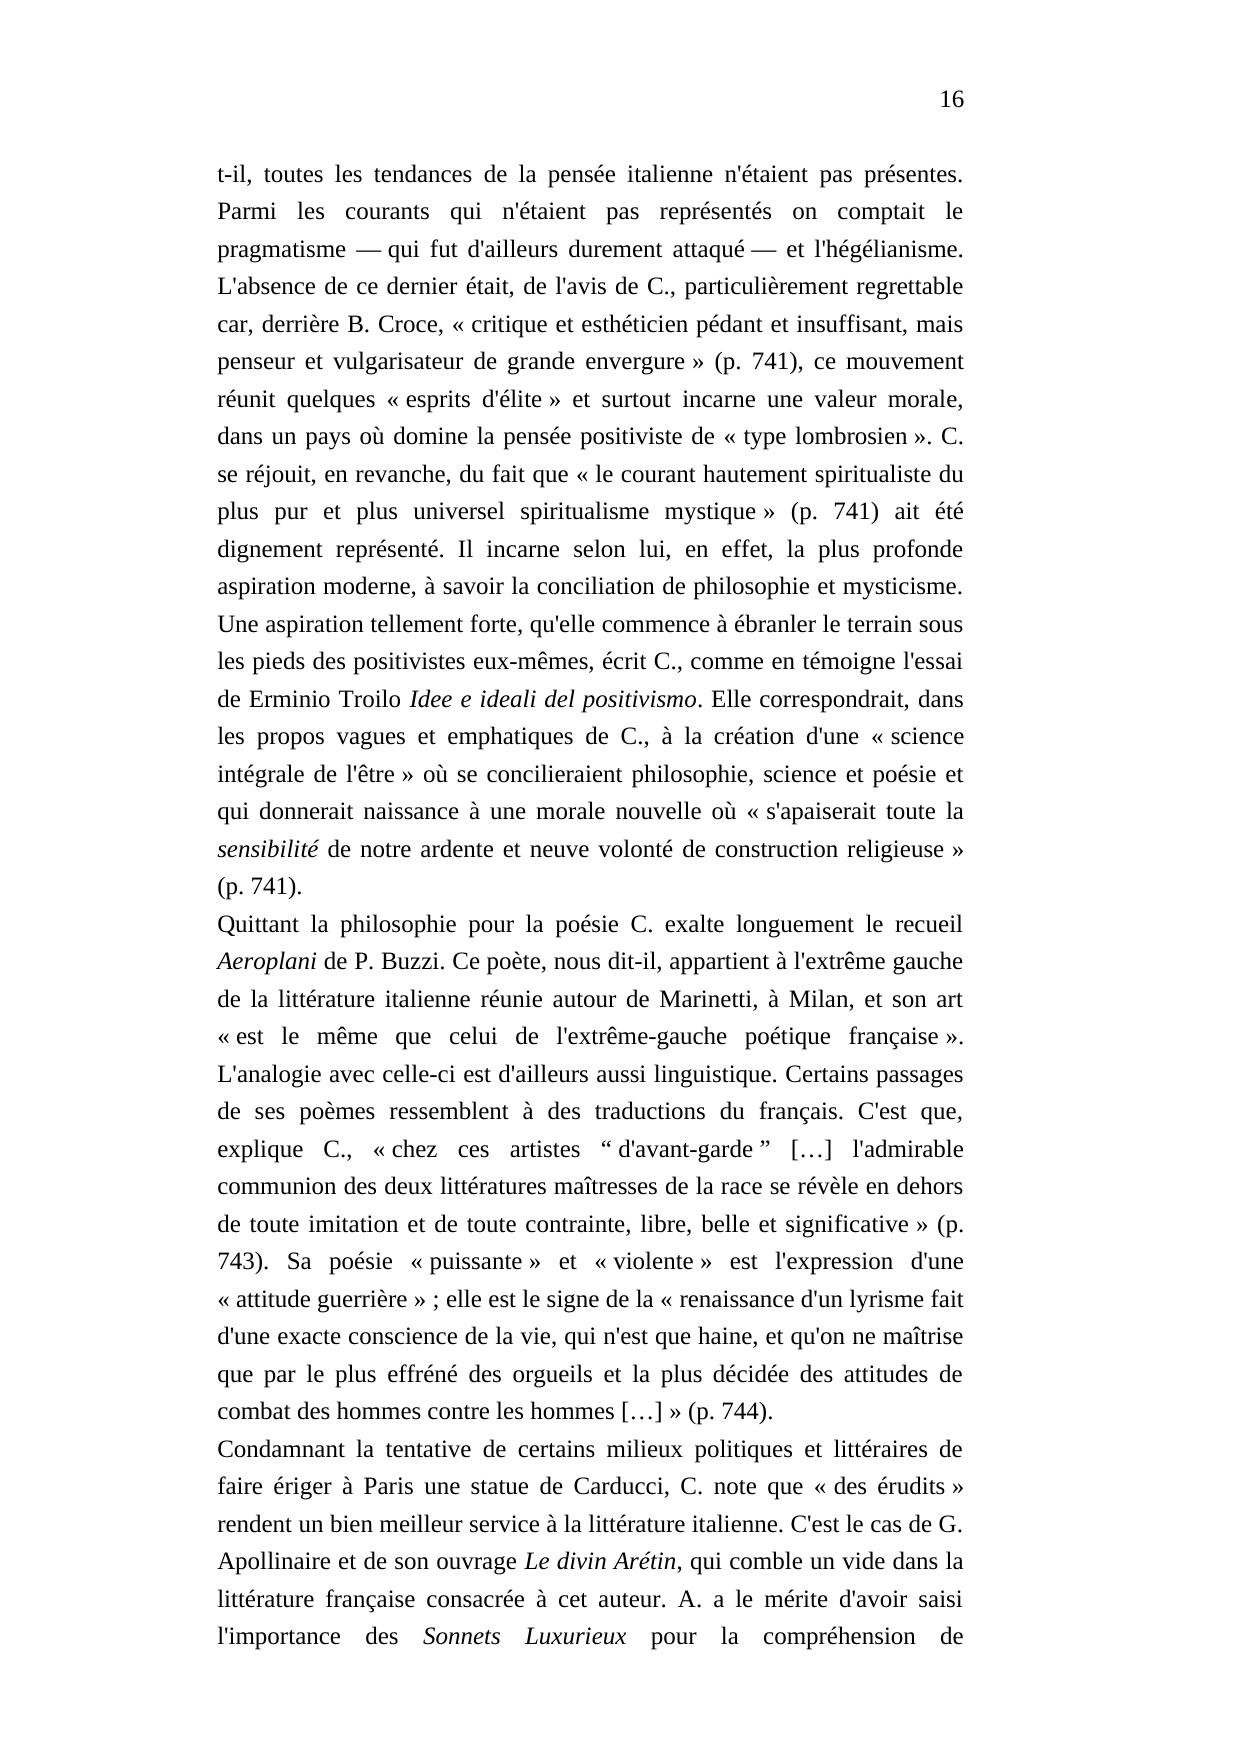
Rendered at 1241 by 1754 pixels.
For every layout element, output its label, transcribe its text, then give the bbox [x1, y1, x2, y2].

text Quittant la philosophie pour la poésie C. exalte longuement le recueil Aeroplani de P. Buzzi. Ce poète, nous dit-il, appartient à l'extrême gauche de la littérature italienne réunie autour de Marinetti, à Milan, et son art « est le même que celui de l'extrême-gauche poétique française ». L'analogie avec celle-ci est d'ailleurs aussi linguistique. Certains passages de ses poèmes ressemblent à des traductions du français. C'est que, explique C., « chez ces artistes “ d'avant-garde ” […] l'admirable communion des deux littératures maîtresses de la race se révèle en dehors de toute imitation et de toute contrainte, libre, belle et significative » (p. 743). Sa poésie « puissante » et « violente » est l'expression d'une « attitude guerrière » ; elle est le signe de la « renaissance d'un lyrisme fait d'une exacte conscience de la vie, qui n'est que haine, et qu'on ne maîtrise que par le plus effréné des orgueils et la plus décidée des attitudes de combat des hommes contre les hommes […] » (p. 744). [217, 900, 964, 1425]
text Condamnant la tentative de certains milieux politiques et littéraires de faire ériger à Paris une statue de Carducci, C. note que « des érudits » rendent un bien meilleur service à la littérature italienne. C'est le cas de G. Apollinaire et de son ouvrage Le divin Arétin, qui comble un vide dans la littérature française consacrée à cet auteur. A. a le mérite d'avoir saisi l'importance des Sonnets Luxurieux pour la compréhension de [217, 1425, 964, 1650]
text t-il, toutes les tendances de la pensée italienne n'étaient pas présentes. Parmi les courants qui n'étaient pas représentés on comptait le pragmatisme — qui fut d'ailleurs durement attaqué — et l'hégélianisme. L'absence de ce dernier était, de l'avis de C., particulièrement regrettable car, derrière B. Croce, « critique et esthéticien pédant et insuffisant, mais penseur et vulgarisateur de grande envergure » (p. 741), ce mouvement réunit quelques « esprits d'élite » et surtout incarne une valeur morale, dans un pays où domine la pensée positiviste de « type lombrosien ». C. se réjouit, en revanche, du fait que « le courant hautement spiritualiste du plus pur et plus universel spiritualisme mystique » (p. 741) ait été dignement représenté. Il incarne selon lui, en effet, la plus profonde aspiration moderne, à savoir la conciliation de philosophie et mysticisme. Une aspiration tellement forte, qu'elle commence à ébranler le terrain sous les pieds des positivistes eux-mêmes, écrit C., comme en témoigne l'essai de Erminio Troilo Idee e ideali del positivismo. Elle correspondrait, dans les propos vagues et emphatiques de C., à la création d'une « science intégrale de l'être » où se concilieraient philosophie, science et poésie et qui donnerait naissance à une morale nouvelle où « s'apaiserait toute la sensibilité de notre ardente et neuve volonté de construction religieuse » (p. 741). [217, 150, 964, 900]
